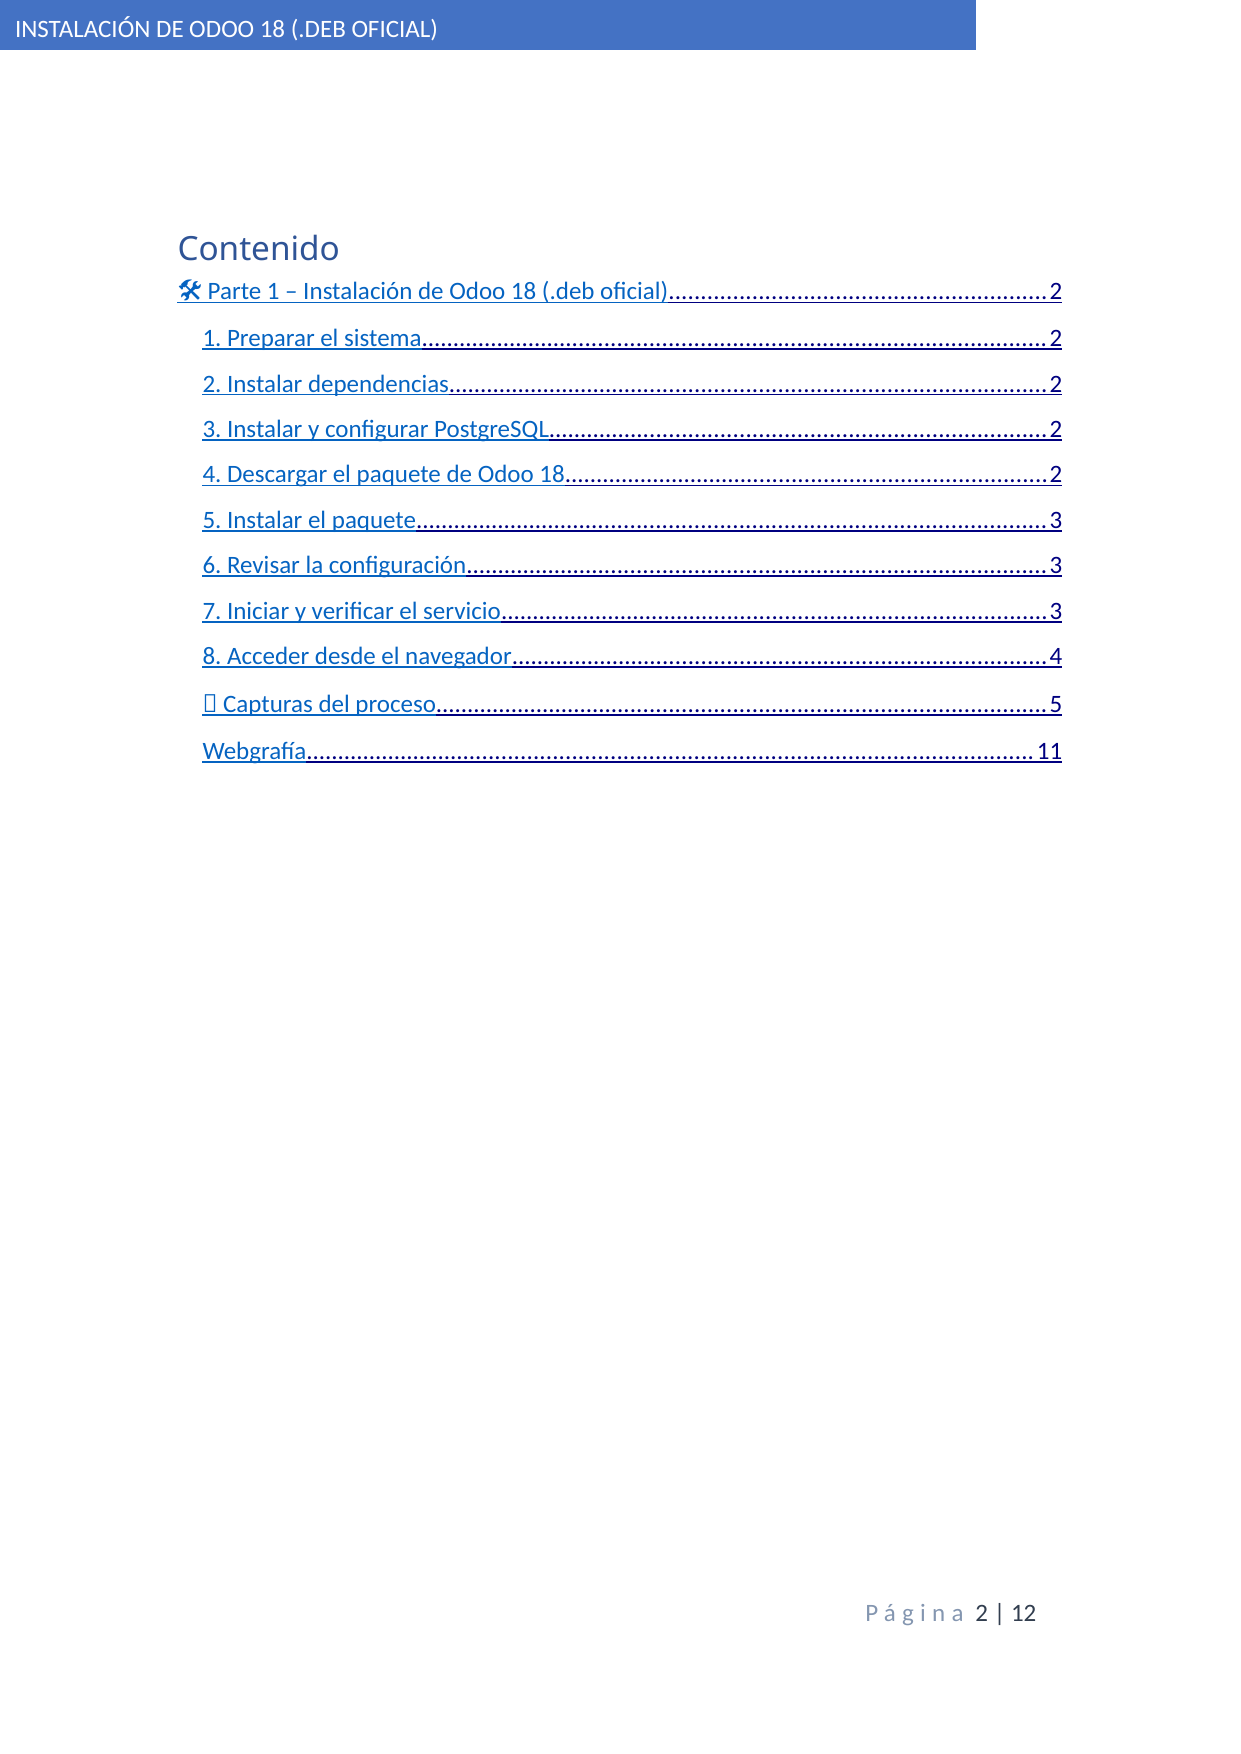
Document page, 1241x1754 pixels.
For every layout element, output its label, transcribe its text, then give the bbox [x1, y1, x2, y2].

text 🛠️ Parte 1 – Instalación de Odoo 18 (.deb oficial) 2 [177, 273, 1063, 307]
text 3. Instalar y configurar PostgreSQL 2 [202, 413, 1063, 444]
text 7. Iniciar y verificar el servicio 3 [202, 595, 1063, 625]
text 2. Instalar dependencias 2 [202, 368, 1063, 398]
text 📸 Capturas del proceso 5 [202, 686, 1063, 720]
text 6. Revisar la configuración 3 [202, 549, 1063, 580]
text 5. Instalar el paquete 3 [202, 504, 1063, 534]
text Contenido [177, 224, 1063, 270]
text 1. Preparar el sistema 2 [202, 322, 1063, 353]
text 4. Descargar el paquete de Odoo 18 2 [202, 459, 1063, 489]
text 8. Acceder desde el navegador 4 [202, 640, 1063, 671]
text Webgrafía 11 [202, 735, 1063, 766]
